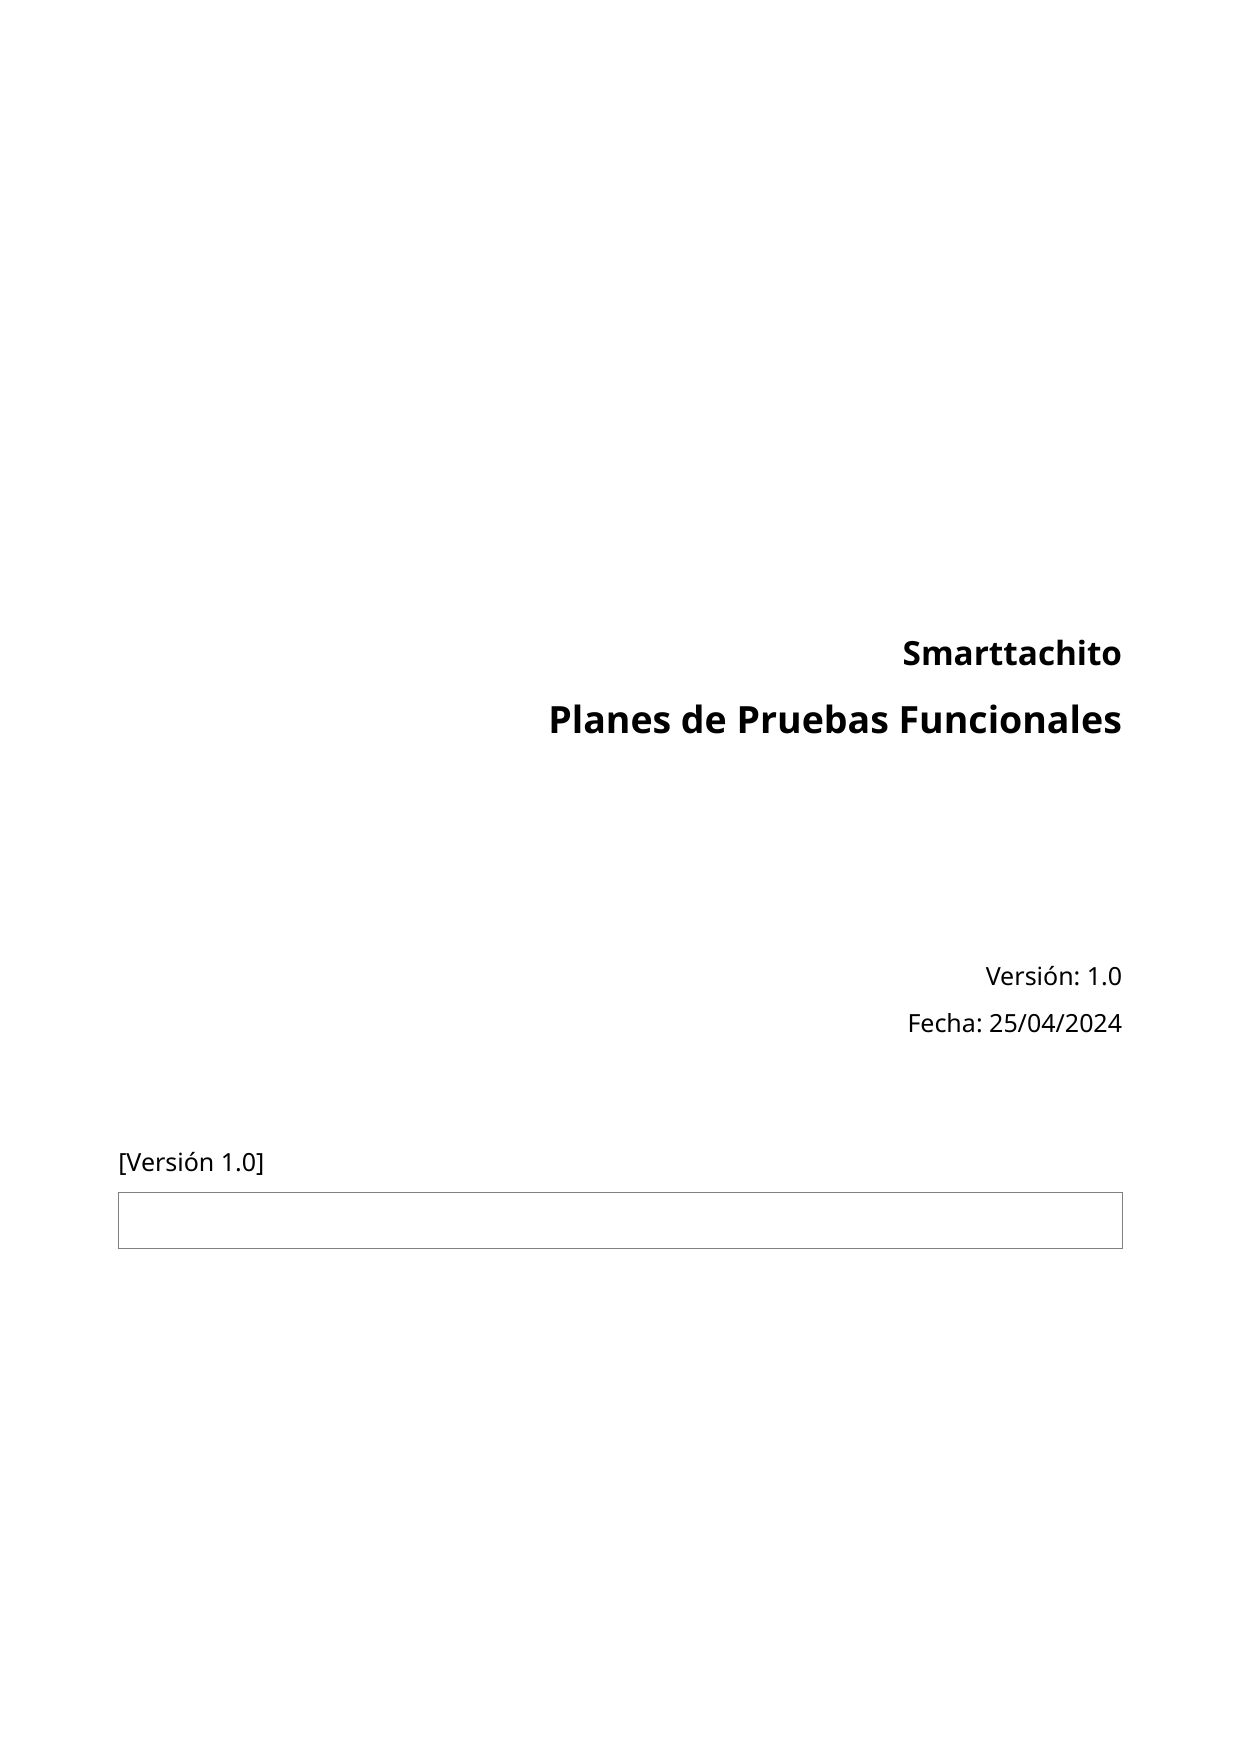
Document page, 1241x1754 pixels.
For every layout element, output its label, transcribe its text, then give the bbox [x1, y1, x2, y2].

text Fecha: 25/04/2024 [118, 1005, 1122, 1039]
table_header [119, 1193, 1122, 1248]
text Smarttachito [118, 630, 1122, 675]
text Planes de Pruebas Funcionales [118, 693, 1122, 744]
text [Versión 1.0] [118, 1145, 1122, 1179]
text Versión: 1.0 [118, 959, 1122, 993]
